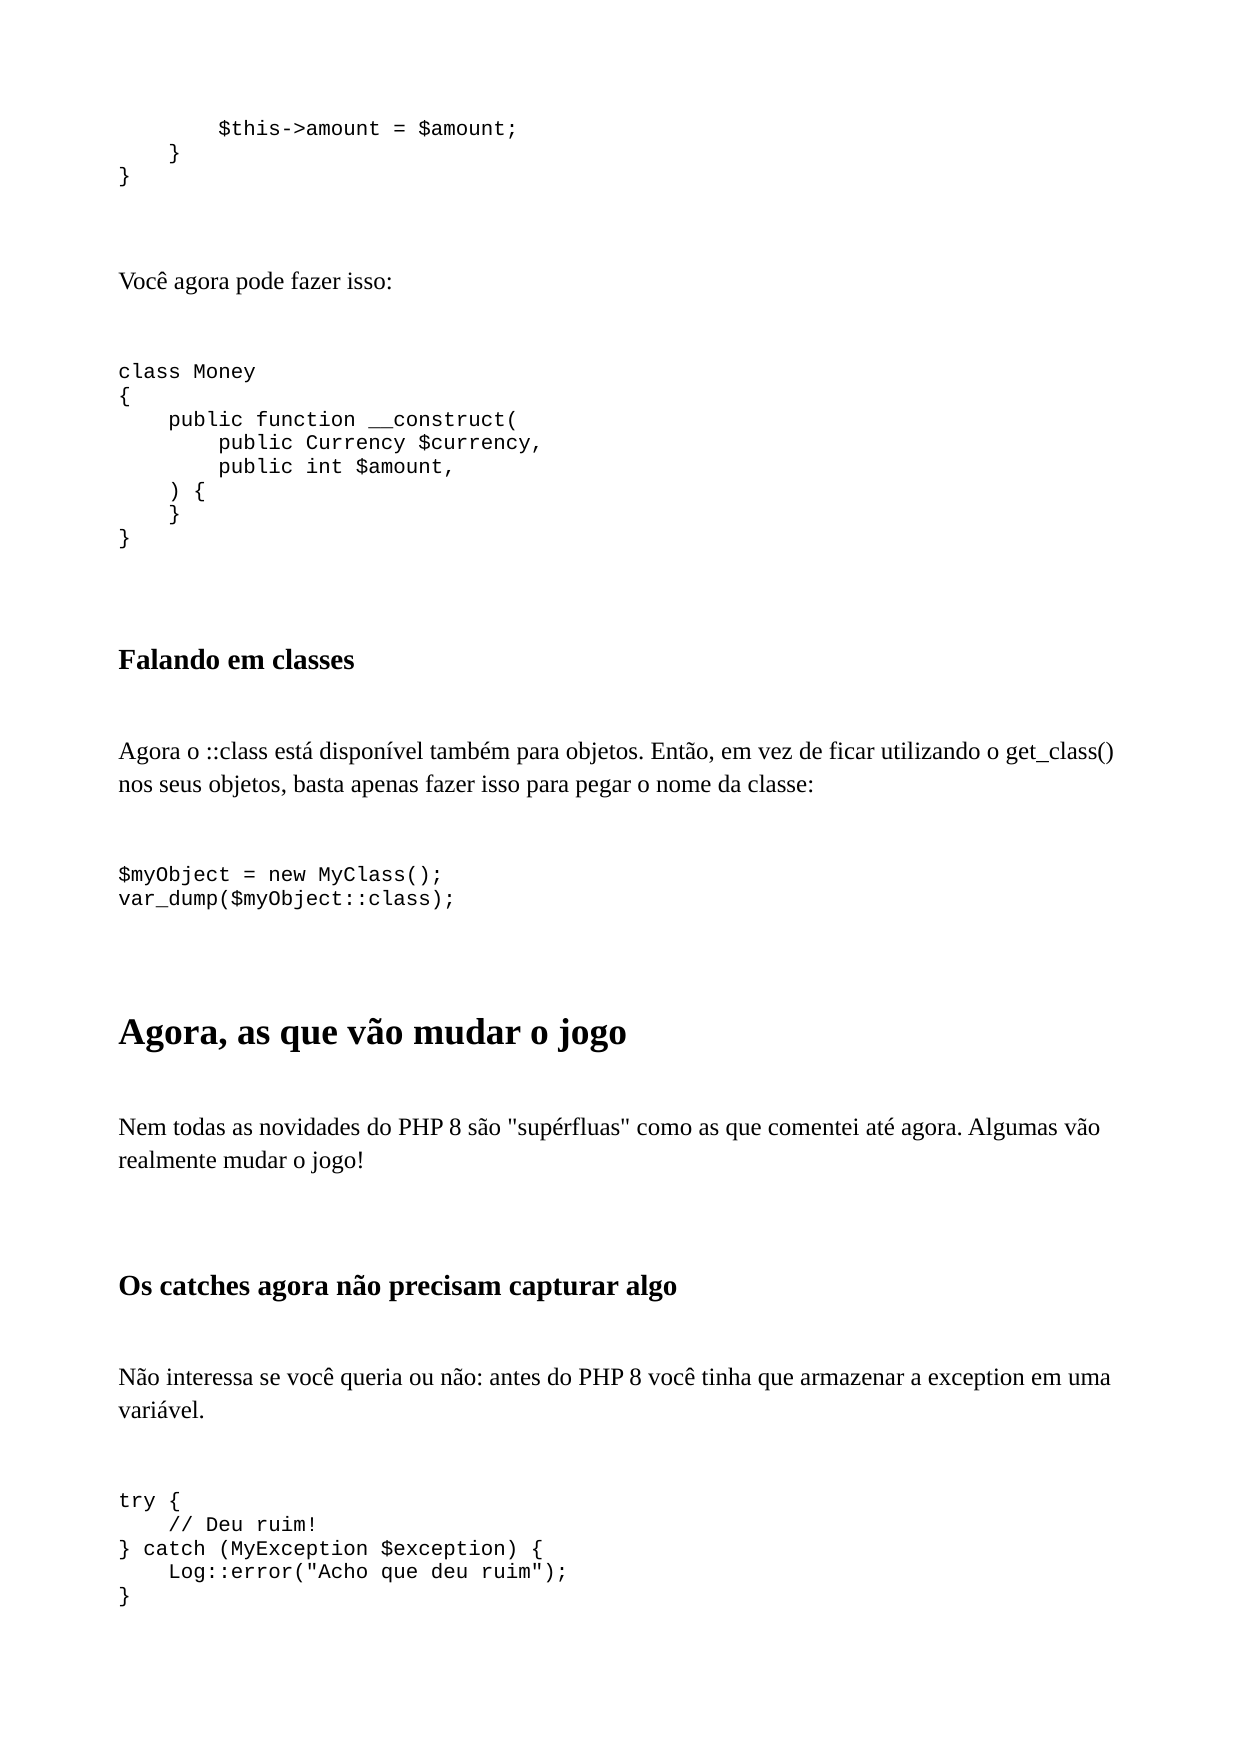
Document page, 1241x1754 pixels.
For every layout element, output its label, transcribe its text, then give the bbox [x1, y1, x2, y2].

text { [118, 385, 1122, 409]
text Nem todas as novidades do PHP 8 são "supérfluas" como as que comentei até agora. Algumas vão realmente mudar o jogo! [118, 1112, 1122, 1174]
subtitle Falando em classes [118, 642, 1122, 676]
text public function __construct( [118, 409, 1122, 432]
text Agora o ::class está disponível também para objetos. Então, em vez de ficar utilizando o get_class() nos seus objetos, basta apenas fazer isso para pegar o nome da classe: [118, 736, 1122, 798]
text var_dump($myObject::class); [118, 888, 1122, 911]
text public Currency $currency, [118, 432, 1122, 456]
text } [118, 527, 1122, 551]
subtitle Agora, as que vão mudar o jogo [118, 1009, 1122, 1052]
text Você agora pode fazer isso: [118, 266, 1122, 295]
text public int $amount, [118, 456, 1122, 479]
text Log::error("Acho que deu ruim"); [118, 1561, 1122, 1585]
subtitle Os catches agora não precisam capturar algo [118, 1268, 1122, 1302]
text $myObject = new MyClass(); [118, 864, 1122, 888]
text } [118, 1585, 1122, 1608]
text Não interessa se você queria ou não: antes do PHP 8 você tinha que armazenar a exception em uma variável. [118, 1362, 1122, 1424]
text } [118, 165, 1122, 189]
text // Deu ruim! [118, 1514, 1122, 1537]
text ) { [118, 479, 1122, 503]
text } [118, 142, 1122, 165]
text $this->amount = $amount; [118, 118, 1122, 142]
text } catch (MyException $exception) { [118, 1537, 1122, 1561]
text try { [118, 1490, 1122, 1514]
text class Money [118, 361, 1122, 385]
text } [118, 503, 1122, 527]
